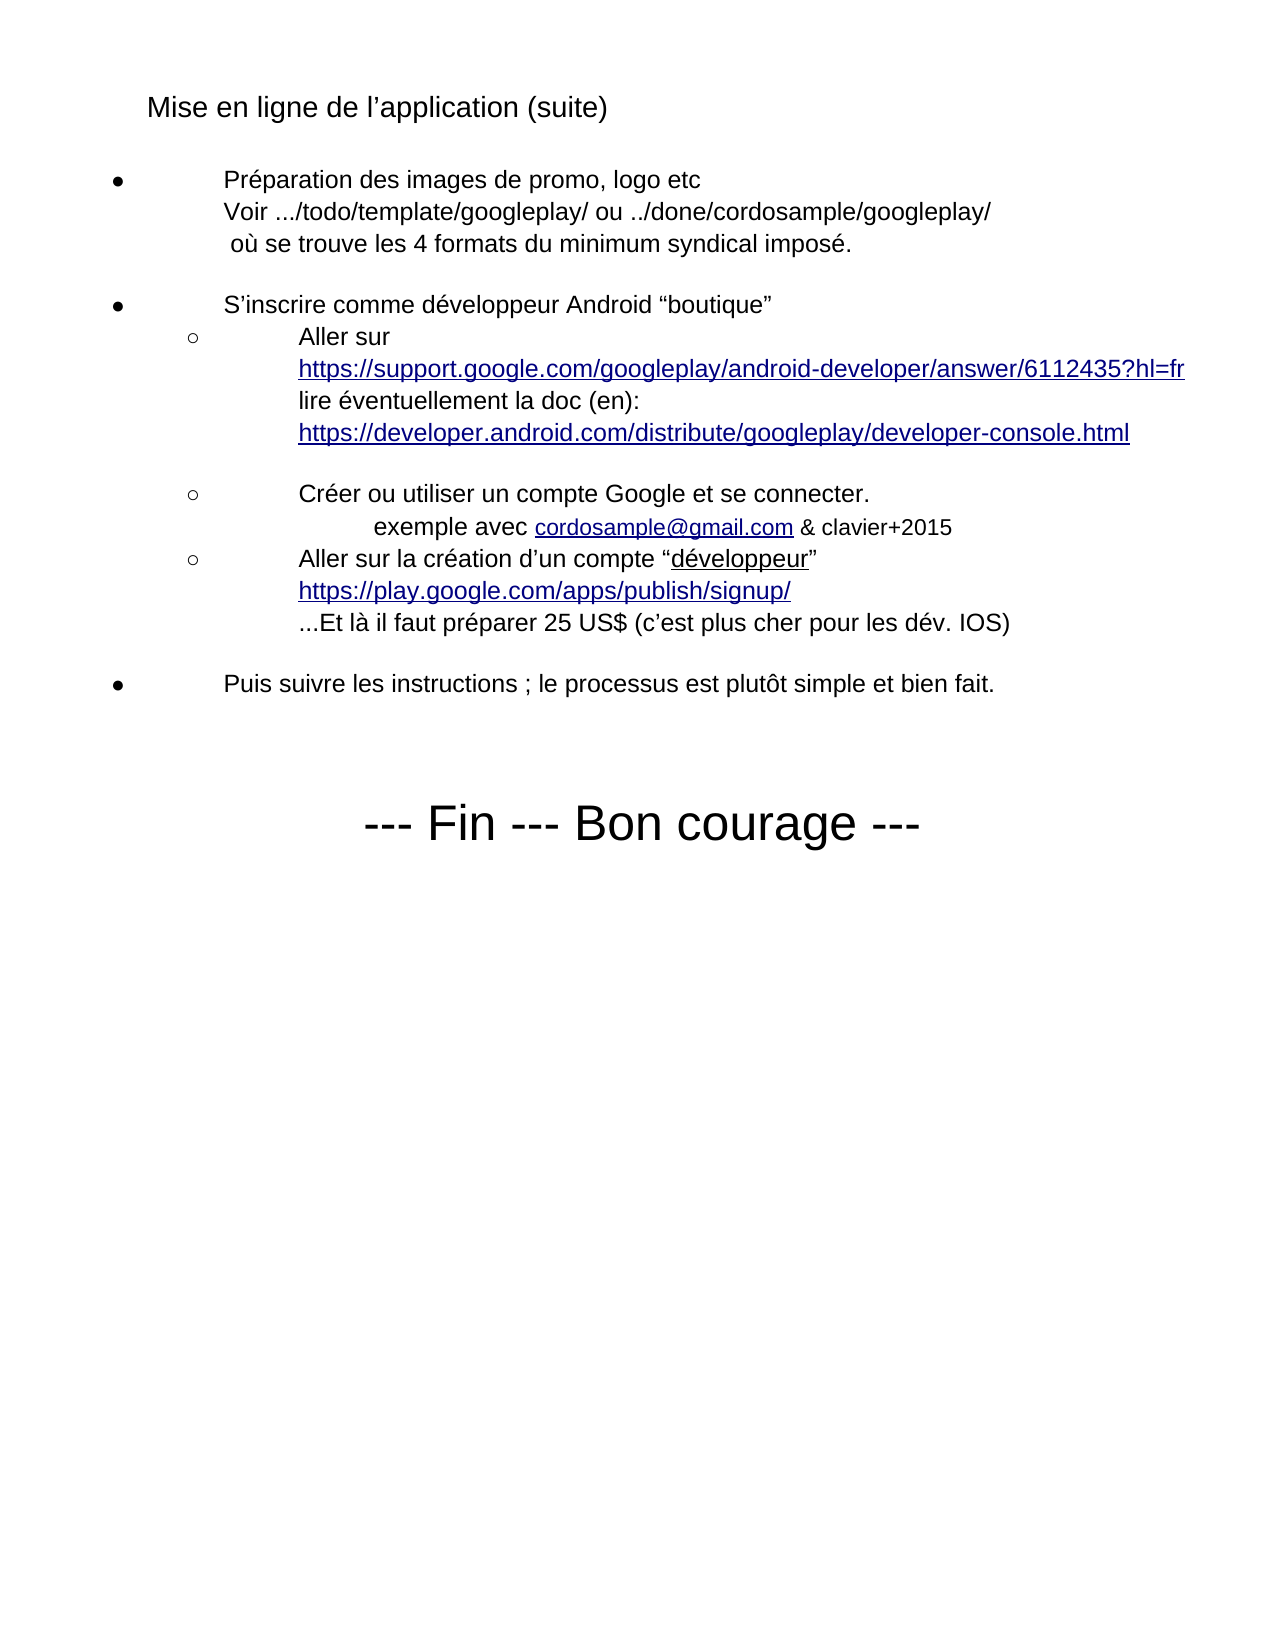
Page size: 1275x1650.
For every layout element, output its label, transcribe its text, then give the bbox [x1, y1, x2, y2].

list Puis suivre les instructions ; le processus est plutôt simple et bien fait. [111, 670, 1211, 791]
list S’inscrire comme développeur Android “boutique” [111, 291, 1211, 319]
text --- Fin --- Bon courage --- [73, 795, 1211, 851]
text Mise en ligne de l’application (suite) [147, 91, 1211, 123]
list Aller sur https://support.google.com/googleplay/android-developer/answer/6112435?hl=fr lire éventuellement la doc (en): https://developer.android.com/distribute/googleplay/developer-console.html [186, 323, 1211, 477]
list Préparation des images de promo, logo etc Voir .../todo/template/googleplay/ ou ../done/cordosample/googleplay/ où se trouve les 4 formats du minimum syndical imposé. [111, 166, 1211, 287]
list Créer ou utiliser un compte Google et se connecter. exemple avec cordosample@gmail.com & clavier+2015 [186, 480, 1211, 540]
list Aller sur la création d’un compte “développeur” https://play.google.com/apps/publish/signup/ ...Et là il faut préparer 25 US$ (c’est plus cher pour les dév. IOS) [186, 544, 1211, 666]
